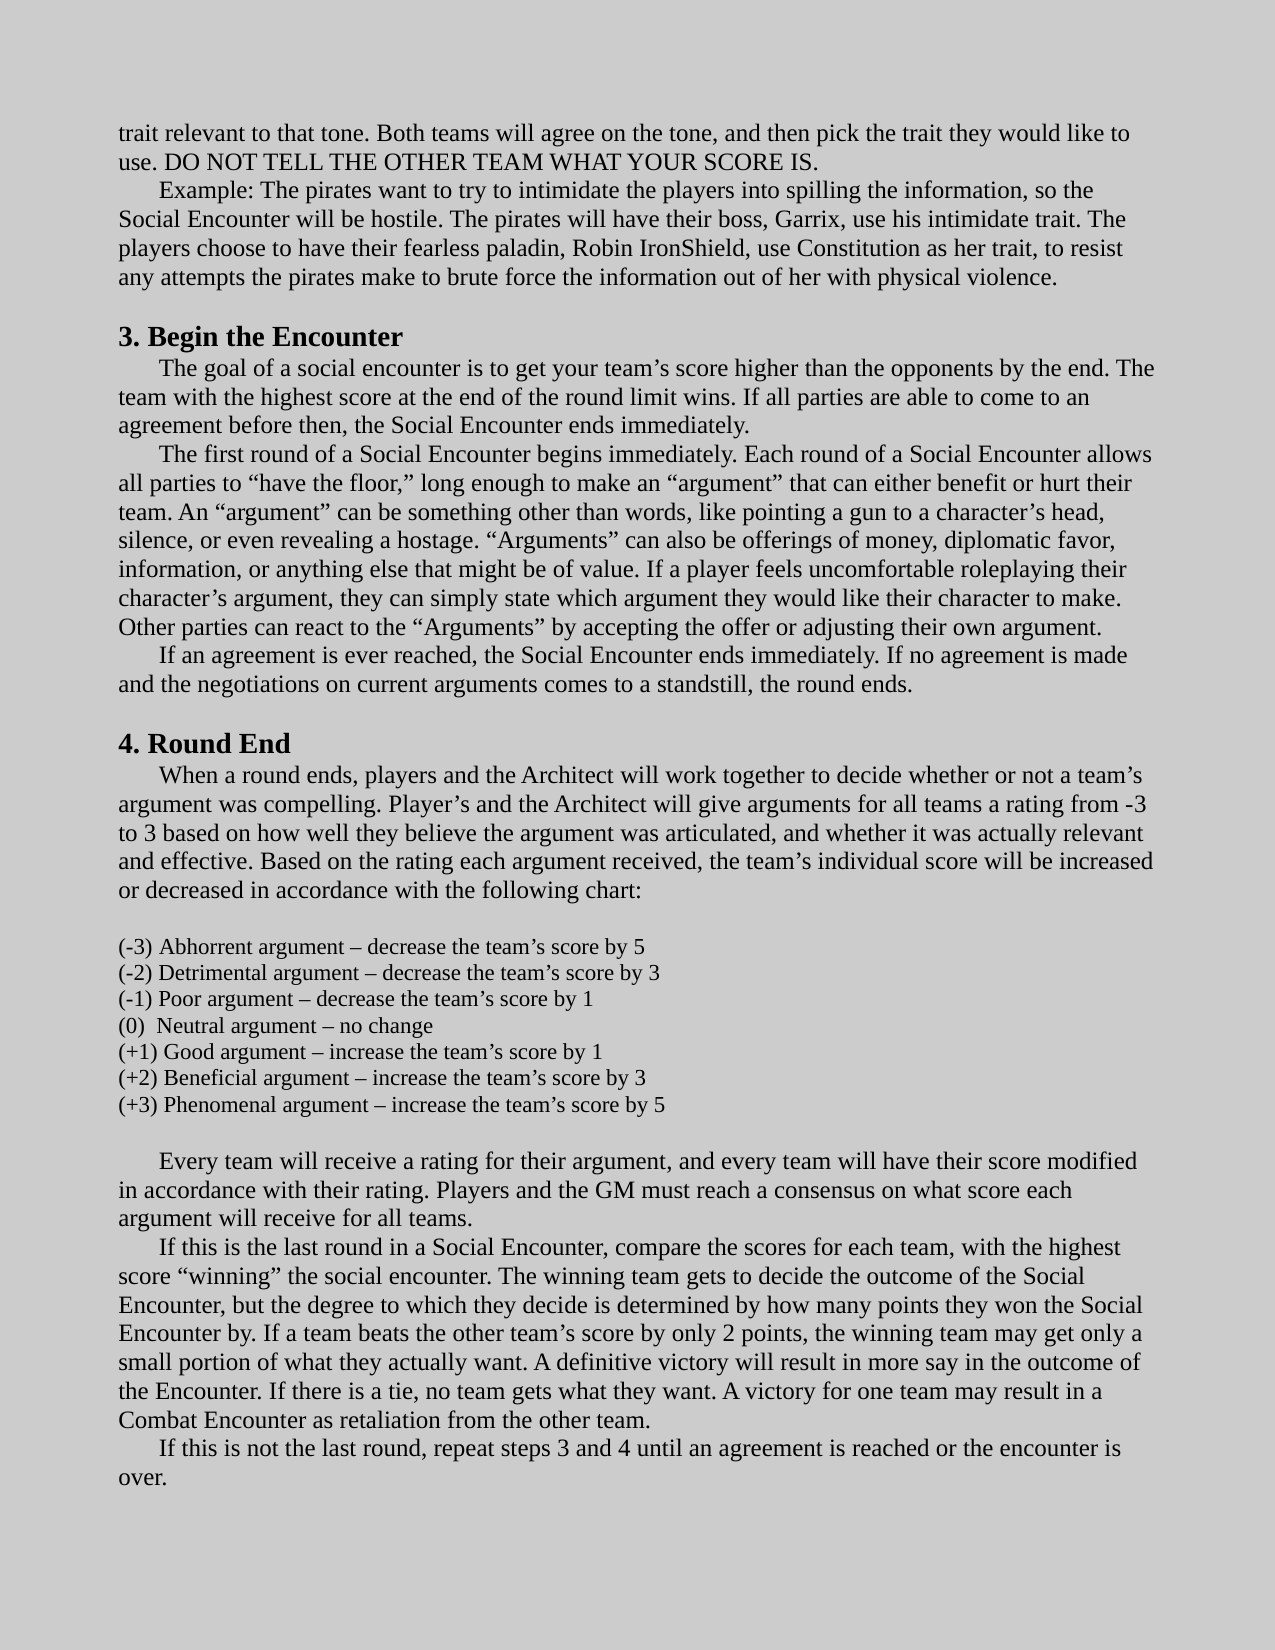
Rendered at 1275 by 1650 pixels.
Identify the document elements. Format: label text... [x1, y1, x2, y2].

text If this is the last round in a Social Encounter, compare the scores for each team, with the highest score “winning” the social encounter. The winning team gets to decide the outcome of the Social Encounter, but the degree to which they decide is determined by how many points they won the Social Encounter by. If a team beats the other team’s score by only 2 points, the winning team may get only a small portion of what they actually want. A definitive victory will result in more say in the outcome of the Encounter. If there is a tie, no team gets what they want. A victory for one team may result in a Combat Encounter as retaliation from the other team. [118, 1232, 1157, 1433]
text (+1) Good argument – increase the team’s score by 1 [118, 1038, 1157, 1064]
text The first round of a Social Encounter begins immediately. Each round of a Social Encounter allows all parties to “have the floor,” long enough to make an “argument” that can either benefit or hurt their team. An “argument” can be something other than words, like pointing a gun to a character’s head, silence, or even revealing a hostage. “Arguments” can also be offerings of money, diplomatic favor, information, or anything else that might be of value. If a player feels uncomfortable roleplaying their character’s argument, they can simply state which argument they would like their character to make. Other parties can react to the “Arguments” by accepting the offer or adjusting their own argument. [118, 439, 1157, 640]
text Example: The pirates want to try to intimidate the players into spilling the information, so the Social Encounter will be hostile. The pirates will have their boss, Garrix, use his intimidate trait. The players choose to have their fearless paladin, Robin IronShield, use Constitution as her trait, to resist any attempts the pirates make to brute force the information out of her with physical violence. [118, 176, 1157, 291]
text 3. Begin the Encounter [118, 319, 1157, 353]
text (-3) Abhorrent argument – decrease the team’s score by 5 [118, 933, 1157, 959]
text trait relevant to that tone. Both teams will agree on the tone, and then pick the trait they would like to use. DO NOT TELL THE OTHER TEAM WHAT YOUR SCORE IS. [118, 118, 1157, 176]
text (+3) Phenomenal argument – increase the team’s score by 5 [118, 1091, 1157, 1117]
text If this is not the last round, repeat steps 3 and 4 until an agreement is reached or the encounter is over. [118, 1433, 1157, 1491]
text (0) Neutral argument – no change [118, 1012, 1157, 1038]
text (+2) Beneficial argument – increase the team’s score by 3 [118, 1064, 1157, 1091]
text Every team will receive a rating for their argument, and every team will have their score modified in accordance with their rating. Players and the GM must reach a consensus on what score each argument will receive for all teams. [118, 1146, 1157, 1232]
text 4. Round End [118, 727, 1157, 760]
text (-2) Detrimental argument – decrease the team’s score by 3 [118, 959, 1157, 985]
text (-1) Poor argument – decrease the team’s score by 1 [118, 985, 1157, 1012]
text When a round ends, players and the Architect will work together to decide whether or not a team’s argument was compelling. Player’s and the Architect will give arguments for all teams a rating from -3 to 3 based on how well they believe the argument was articulated, and whether it was actually relevant and effective. Based on the rating each argument received, the team’s individual score will be increased or decreased in accordance with the following chart: [118, 760, 1157, 904]
text The goal of a social encounter is to get your team’s score higher than the opponents by the end. The team with the highest score at the end of the round limit wins. If all parties are able to come to an agreement before then, the Social Encounter ends immediately. [118, 353, 1157, 439]
text If an agreement is ever reached, the Social Encounter ends immediately. If no agreement is made and the negotiations on current arguments comes to a standstill, the round ends. [118, 640, 1157, 698]
